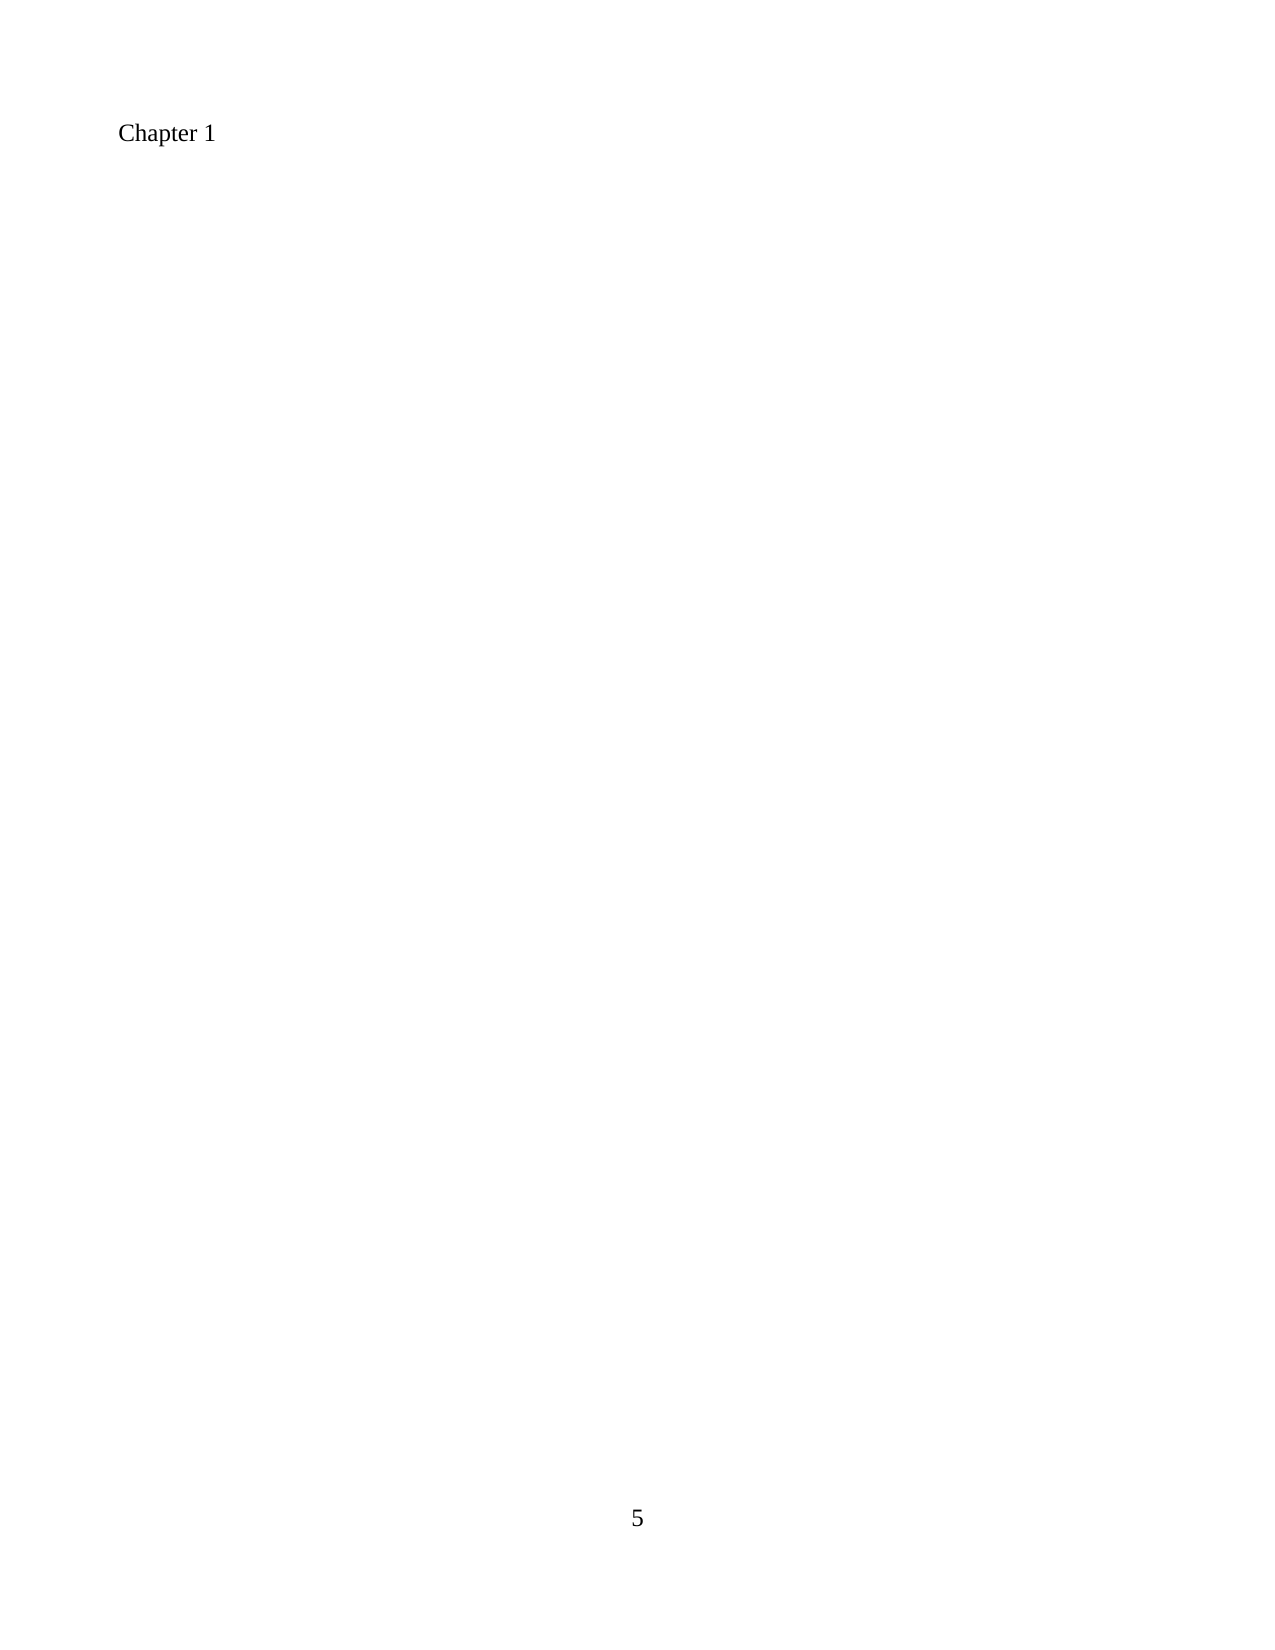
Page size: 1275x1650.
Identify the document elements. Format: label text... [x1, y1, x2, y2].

text Chapter 1 [118, 118, 1157, 147]
